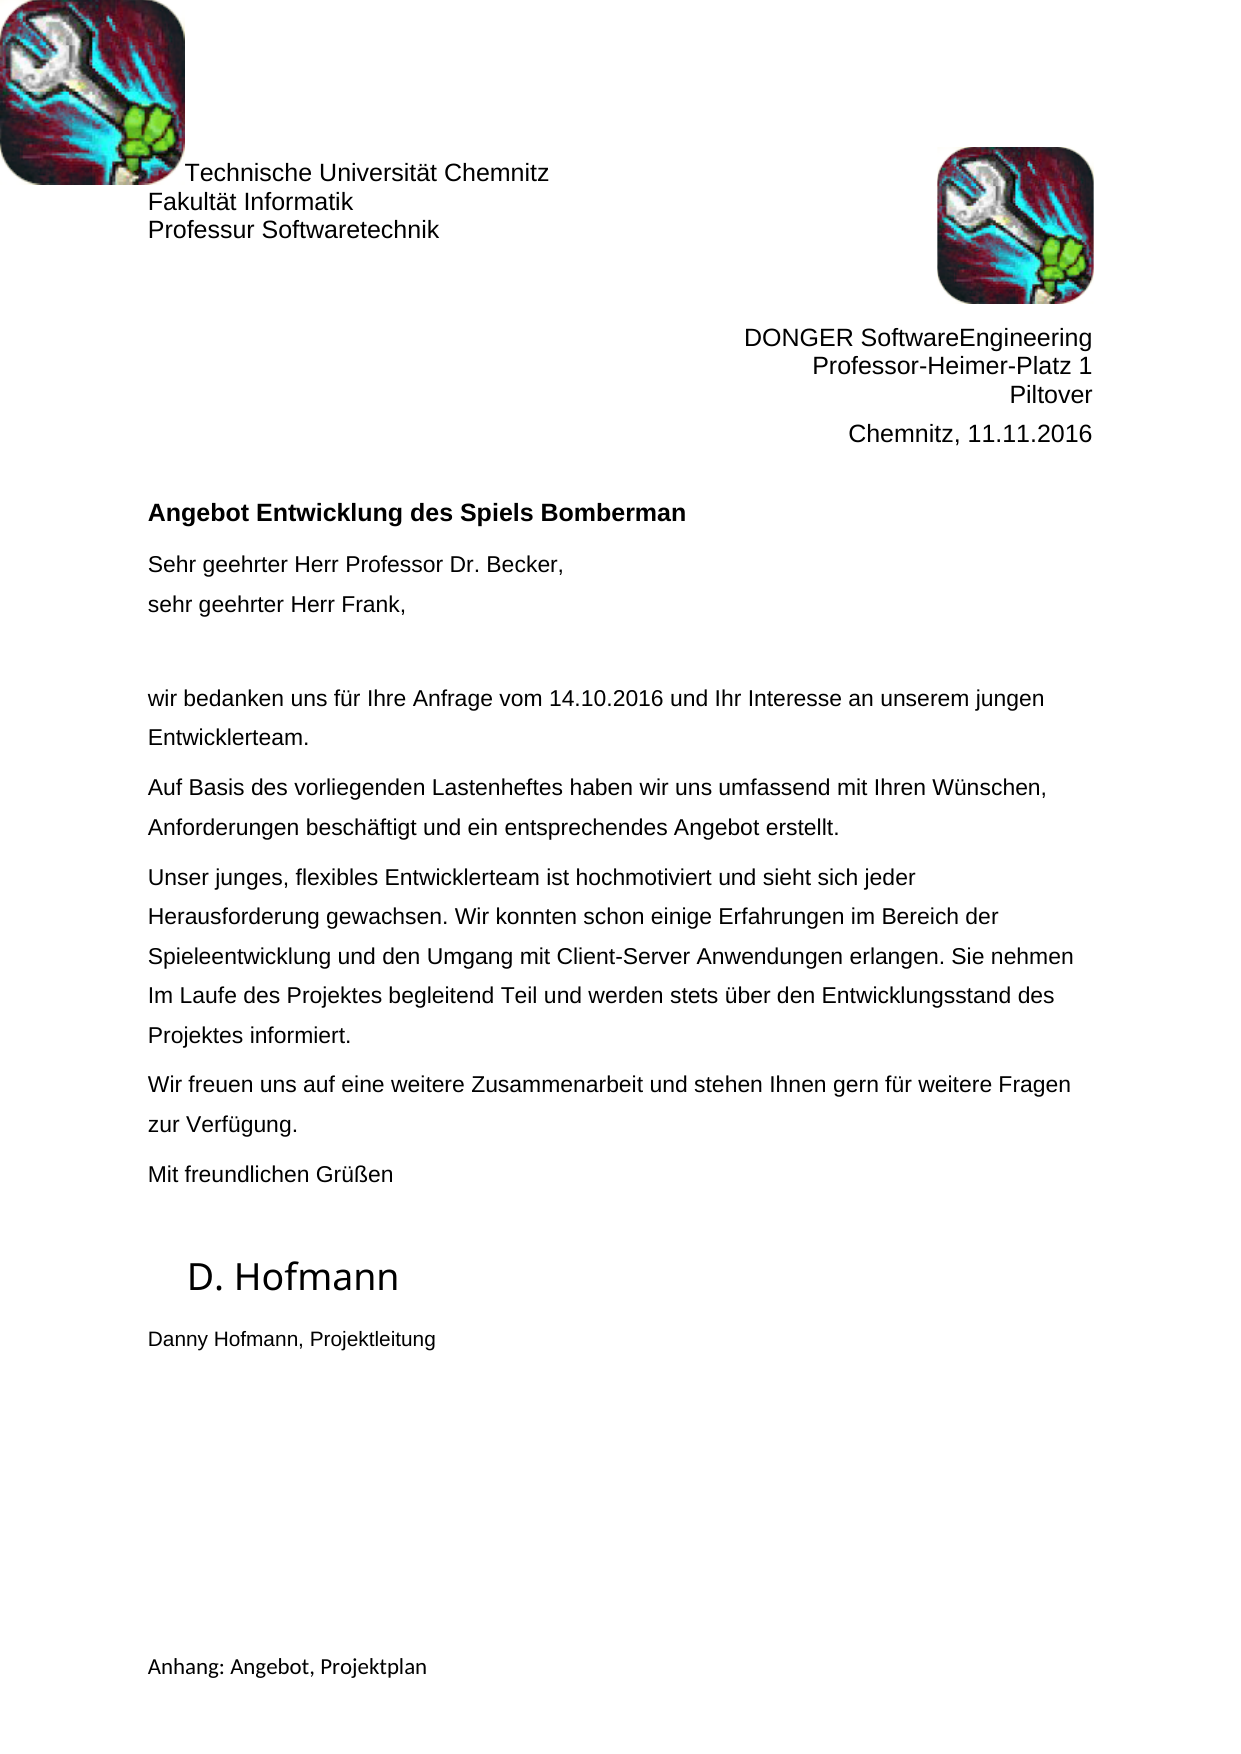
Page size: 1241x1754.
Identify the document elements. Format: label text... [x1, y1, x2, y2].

text D. Hofmann [148, 1250, 1093, 1301]
text Danny Hofmann, Projektleitung [148, 1327, 1093, 1351]
text Unser junges, flexibles Entwicklerteam ist hochmotiviert und sieht sich jeder Herausforderung gewachsen. Wir konnten schon einige Erfahrungen im Bereich der Spieleentwicklung und den Umgang mit Client-Server Anwendungen erlangen. Sie nehmen Im Laufe des Projektes begleitend Teil und werden stets über den Entwicklungsstand des Projektes informiert. [148, 864, 1093, 1048]
text Mit freundlichen Grüßen [148, 1161, 1093, 1187]
text Technische Universität Chemnitz Fakultät Informatik Professur Softwaretechnik [148, 158, 937, 244]
text DONGER SoftwareEngineering Professor-Heimer-Platz 1 Piltover [148, 294, 1093, 409]
text wir bedanken uns für Ihre Anfrage vom 14.10.2016 und Ihr Interesse an unserem jungen Entwicklerteam. [148, 685, 1093, 751]
text Angebot Entwicklung des Spiels Bomberman [148, 498, 1093, 526]
text Auf Basis des vorliegenden Lastenheftes haben wir uns umfassend mit Ihren Wünschen, Anforderungen beschäftigt und ein entsprechendes Angebot erstellt. [148, 774, 1093, 840]
picture [0, 0, 185, 185]
text Wir freuen uns auf eine weitere Zusammenarbeit und stehen Ihnen gern für weitere Fragen zur Verfügung. [148, 1071, 1093, 1137]
picture [937, 147, 1094, 304]
text Chemnitz, 11.11.2016 [148, 419, 1093, 448]
text Sehr geehrter Herr Professor Dr. Becker, sehr geehrter Herr Frank, [148, 551, 1093, 660]
